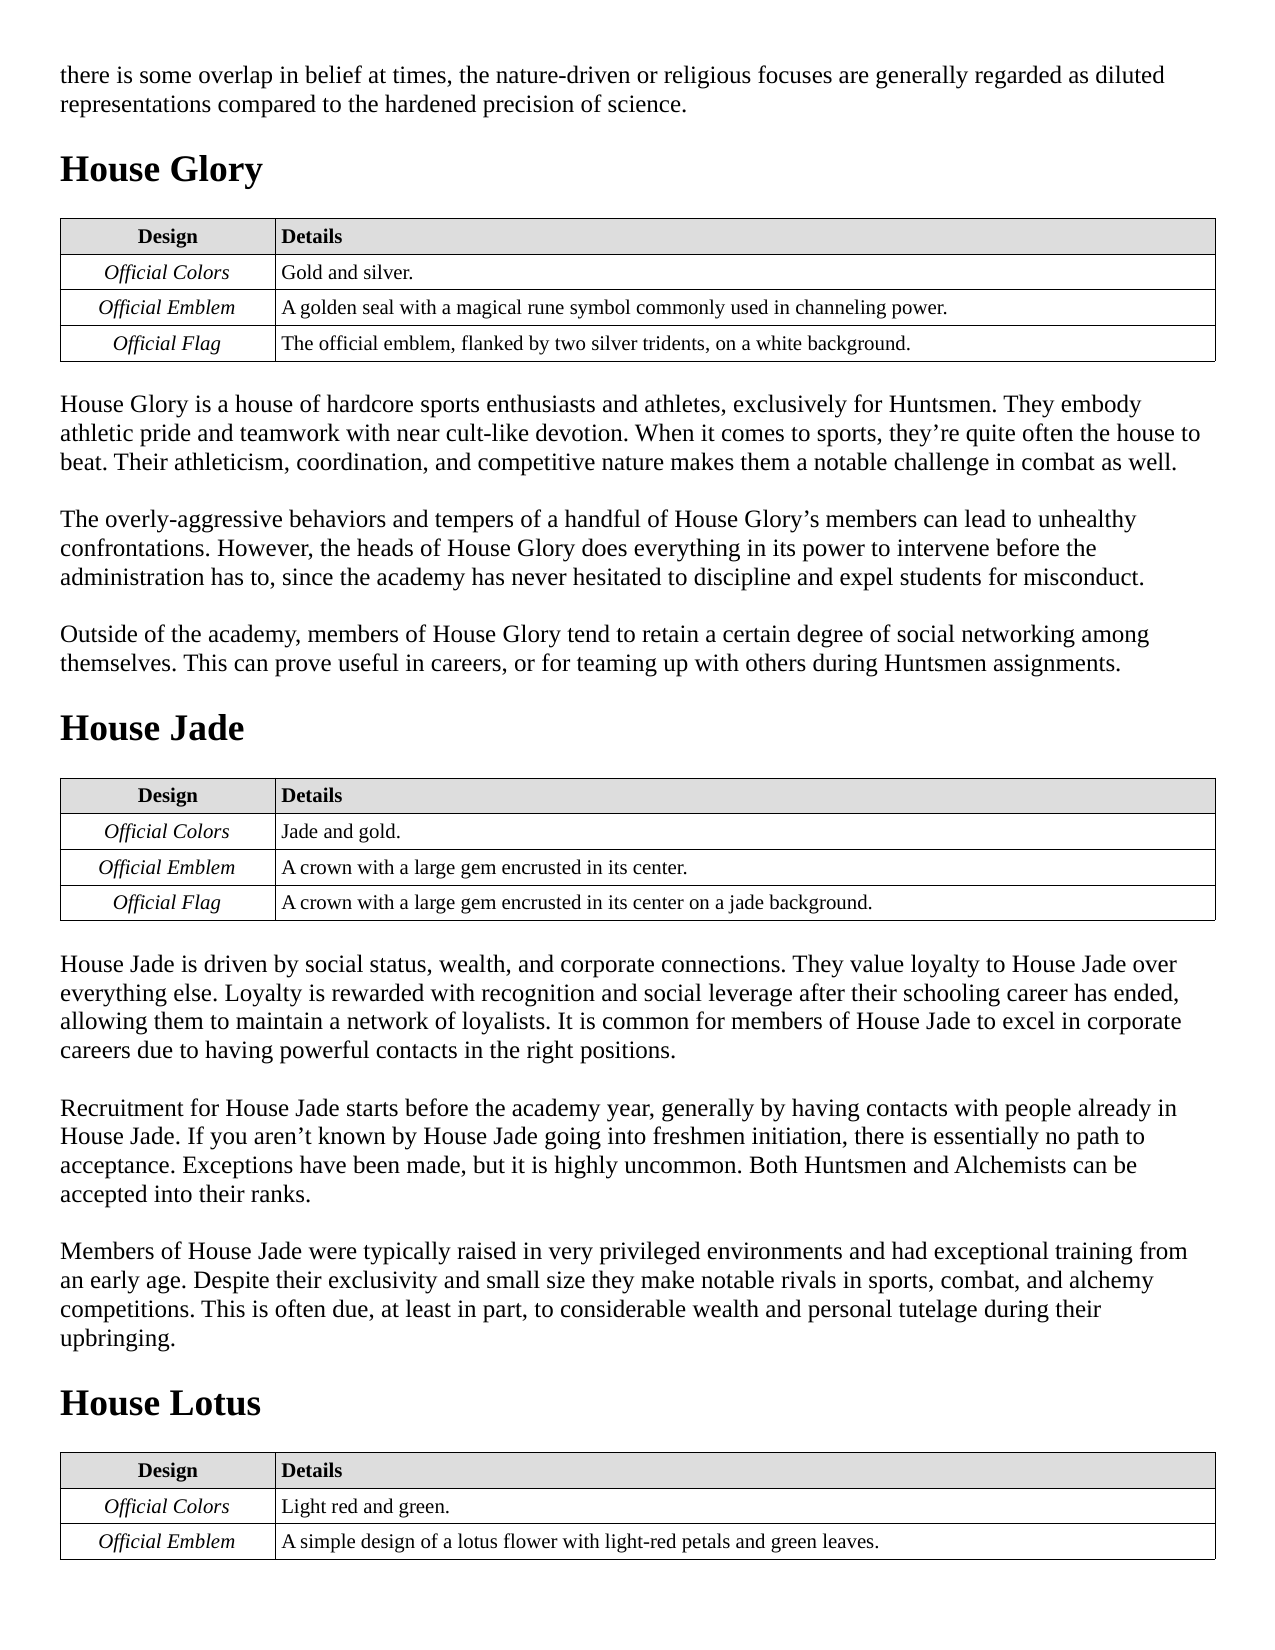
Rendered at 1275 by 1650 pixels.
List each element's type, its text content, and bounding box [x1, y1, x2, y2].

table_header Details [276, 219, 1215, 254]
table_header Design [61, 1453, 275, 1488]
text House Glory is a house of hardcore sports enthusiasts and athletes, exclusively for Huntsmen. They embody athletic pride and teamwork with near cult-like devotion. When it comes to sports, they’re quite often the house to beat. Their athleticism, coordination, and competitive nature makes them a notable challenge in combat as well. [60, 389, 1215, 476]
table_cell The official emblem, flanked by two silver tridents, on a white background. [276, 326, 1215, 361]
text The overly-aggressive behaviors and tempers of a handful of House Glory’s members can lead to unhealthy confrontations. However, the heads of House Glory does everything in its power to intervene before the administration has to, since the academy has never hesitated to discipline and expel students for misconduct. [60, 504, 1215, 591]
subtitle House Lotus [60, 1380, 1215, 1423]
table_header Details [276, 779, 1215, 813]
table_cell Light red and green. [276, 1489, 1215, 1523]
text House Jade is driven by social status, wealth, and corporate connections. They value loyalty to House Jade over everything else. Loyalty is rewarded with recognition and social leverage after their schooling career has ended, allowing them to maintain a network of loyalists. It is common for members of House Jade to excel in corporate careers due to having powerful contacts in the right positions. [60, 949, 1215, 1064]
table_cell Official Flag [61, 886, 275, 920]
text there is some overlap in belief at times, the nature-driven or religious focuses are generally regarded as diluted representations compared to the hardened precision of science. [60, 60, 1215, 117]
table_cell A crown with a large gem encrusted in its center. [276, 850, 1215, 884]
table_cell Official Emblem [61, 850, 275, 884]
table_cell Official Colors [61, 1489, 275, 1523]
table_header Design [61, 779, 275, 813]
table_cell Official Emblem [61, 1524, 275, 1559]
subtitle House Jade [60, 706, 1215, 749]
text Outside of the academy, members of House Glory tend to retain a certain degree of social networking among themselves. This can prove useful in careers, or for teaming up with others during Huntsmen assignments. [60, 619, 1215, 677]
text Recruitment for House Jade starts before the academy year, generally by having contacts with people already in House Jade. If you aren’t known by House Jade going into freshmen initiation, there is essentially no path to acceptance. Exceptions have been made, but it is highly uncommon. Both Huntsmen and Alchemists can be accepted into their ranks. [60, 1093, 1215, 1208]
table_cell Official Emblem [61, 290, 275, 325]
table_cell A simple design of a lotus flower with light-red petals and green leaves. [276, 1524, 1215, 1559]
table_cell Official Colors [61, 814, 275, 849]
table_cell Jade and gold. [276, 814, 1215, 849]
table_header Design [61, 219, 275, 254]
table_header Details [276, 1453, 1215, 1488]
text Members of House Jade were typically raised in very privileged environments and had exceptional training from an early age. Despite their exclusivity and small size they make notable rivals in sports, combat, and alchemy competitions. This is often due, at least in part, to considerable wealth and personal tutelage during their upbringing. [60, 1236, 1215, 1351]
table_cell Official Colors [61, 255, 275, 289]
table_cell Gold and silver. [276, 255, 1215, 289]
table_cell Official Flag [61, 326, 275, 361]
table_cell A golden seal with a magical rune symbol commonly used in channeling power. [276, 290, 1215, 325]
table_cell A crown with a large gem encrusted in its center on a jade background. [276, 886, 1215, 920]
subtitle House Glory [60, 146, 1215, 189]
